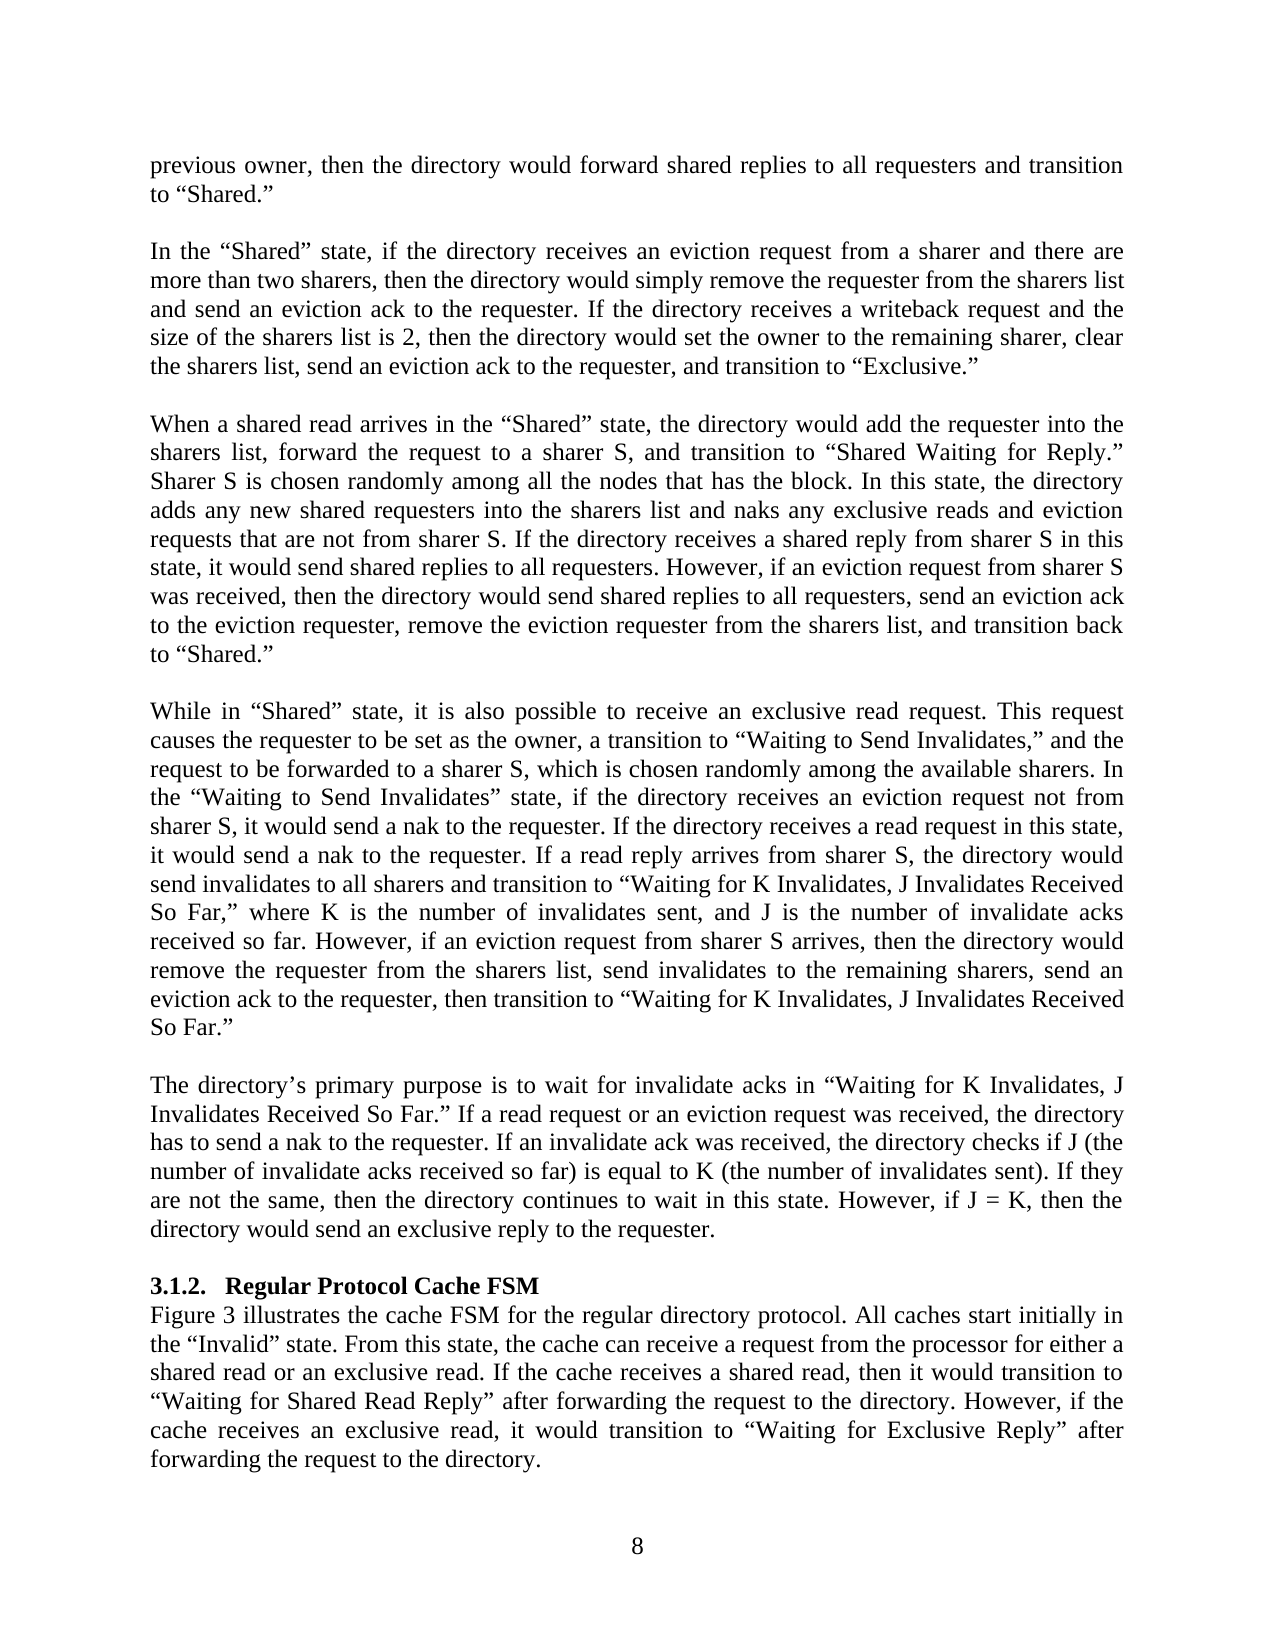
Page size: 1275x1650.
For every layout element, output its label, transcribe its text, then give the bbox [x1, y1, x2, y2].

text The directory’s primary purpose is to wait for invalidate acks in “Waiting for K Invalidates, J Invalidates Received So Far.” If a read request or an eviction request was received, the directory has to send a nak to the requester. If an invalidate ack was received, the directory checks if J (the number of invalidate acks received so far) is equal to K (the number of invalidates sent). If they are not the same, then the directory continues to wait in this state. However, if J = K, then the directory would send an exclusive reply to the requester. [150, 1070, 1125, 1242]
text In the “Shared” state, if the directory receives an eviction request from a sharer and there are more than two sharers, then the directory would simply remove the requester from the sharers list and send an eviction ack to the requester. If the directory receives a writeback request and the size of the sharers list is 2, then the directory would set the owner to the remaining sharer, clear the sharers list, send an eviction ack to the requester, and transition to “Exclusive.” [150, 236, 1125, 380]
text While in “Shared” state, it is also possible to receive an exclusive read request. This request causes the requester to be set as the owner, a transition to “Waiting to Send Invalidates,” and the request to be forwarded to a sharer S, which is chosen randomly among the available sharers. In the “Waiting to Send Invalidates” state, if the directory receives an eviction request not from sharer S, it would send a nak to the requester. If the directory receives a read request in this state, it would send a nak to the requester. If a read reply arrives from sharer S, the directory would send invalidates to all sharers and transition to “Waiting for K Invalidates, J Invalidates Received So Far,” where K is the number of invalidates sent, and J is the number of invalidate acks received so far. However, if an eviction request from sharer S arrives, then the directory would remove the requester from the sharers list, send invalidates to the remaining sharers, send an eviction ack to the requester, then transition to “Waiting for K Invalidates, J Invalidates Received So Far.” [150, 696, 1125, 1041]
text Figure 3 illustrates the cache FSM for the regular directory protocol. All caches start initially in the “Invalid” state. From this state, the cache can receive a request from the processor for either a shared read or an exclusive read. If the cache receives a shared read, then it would transition to “Waiting for Shared Read Reply” after forwarding the request to the directory. However, if the cache receives an exclusive read, it would transition to “Waiting for Exclusive Reply” after forwarding the request to the directory. [150, 1300, 1125, 1472]
subtitle Regular Protocol Cache FSM [150, 1271, 1125, 1300]
text previous owner, then the directory would forward shared replies to all requesters and transition to “Shared.” [150, 150, 1125, 207]
text When a shared read arrives in the “Shared” state, the directory would add the requester into the sharers list, forward the request to a sharer S, and transition to “Shared Waiting for Reply.” Sharer S is chosen randomly among all the nodes that has the block. In this state, the directory adds any new shared requesters into the sharers list and naks any exclusive reads and eviction requests that are not from sharer S. If the directory receives a shared reply from sharer S in this state, it would send shared replies to all requesters. However, if an eviction request from sharer S was received, then the directory would send shared replies to all requesters, send an eviction ack to the eviction requester, remove the eviction requester from the sharers list, and transition back to “Shared.” [150, 409, 1125, 667]
